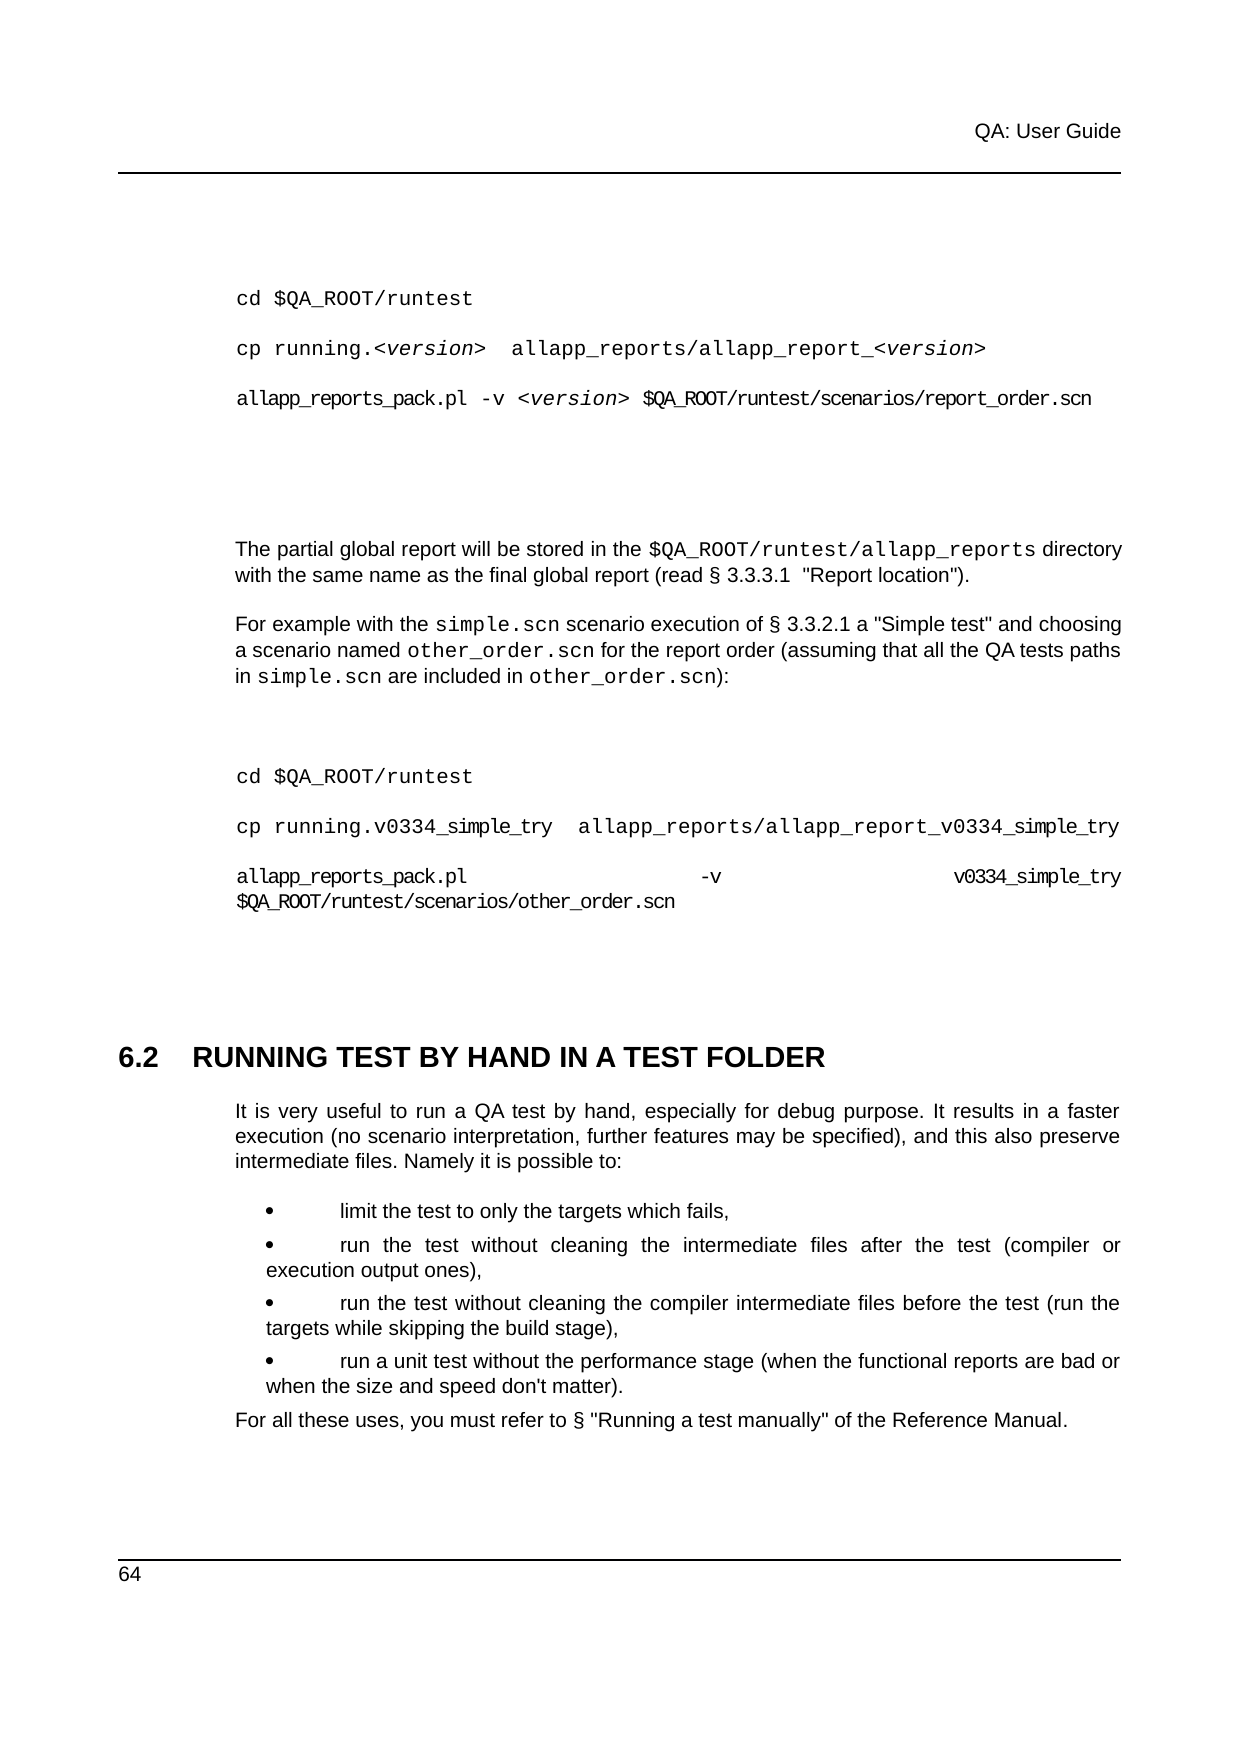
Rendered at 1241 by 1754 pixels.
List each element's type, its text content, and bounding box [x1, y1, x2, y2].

list run the test without cleaning the compiler intermediate files before the test (run the targets while skipping the build stage), [266, 1290, 1122, 1340]
text allapp_reports_pack.pl -v v0334_simple_try $QA_ROOT/runtest/scenarios/other_order.scn [236, 865, 1122, 915]
text The partial global report will be stored in the $QA_ROOT/runtest/allapp_reports directory with the same name as the final global report (read § 3.3.3.1 "Report location"). [235, 536, 1122, 587]
text cd $QA_ROOT/runtest [236, 286, 1122, 311]
subtitle Running test by hand in a test folder [118, 1040, 1122, 1073]
list run a unit test without the performance stage (when the functional reports are bad or when the size and speed don't matter). [266, 1348, 1122, 1398]
text cp running.<version> allapp_reports/allapp_report_<version> [236, 336, 1122, 361]
text For example with the simple.scn scenario execution of § 3.3.2.1 a "Simple test" and choosing a scenario named other_order.scn for the report order (assuming that all the QA tests paths in simple.scn are included in other_order.scn): [235, 612, 1122, 690]
text allapp_reports_pack.pl -v <version> $QA_ROOT/runtest/scenarios/report_order.scn [236, 386, 1122, 411]
list run the test without cleaning the intermediate files after the test (compiler or execution output ones), [266, 1232, 1122, 1282]
text cp running.v0334_simple_try allapp_reports/allapp_report_v0334_simple_try [236, 815, 1122, 840]
list limit the test to only the targets which fails, [266, 1198, 1122, 1223]
text It is very useful to run a QA test by hand, especially for debug purpose. It results in a faster execution (no scenario interpretation, further features may be specified), and this also preserve intermediate files. Namely it is possible to: [235, 1098, 1122, 1173]
text cd $QA_ROOT/runtest [236, 765, 1122, 790]
text For all these uses, you must refer to § "Running a test manually" of the Reference Manual. [235, 1407, 1122, 1432]
